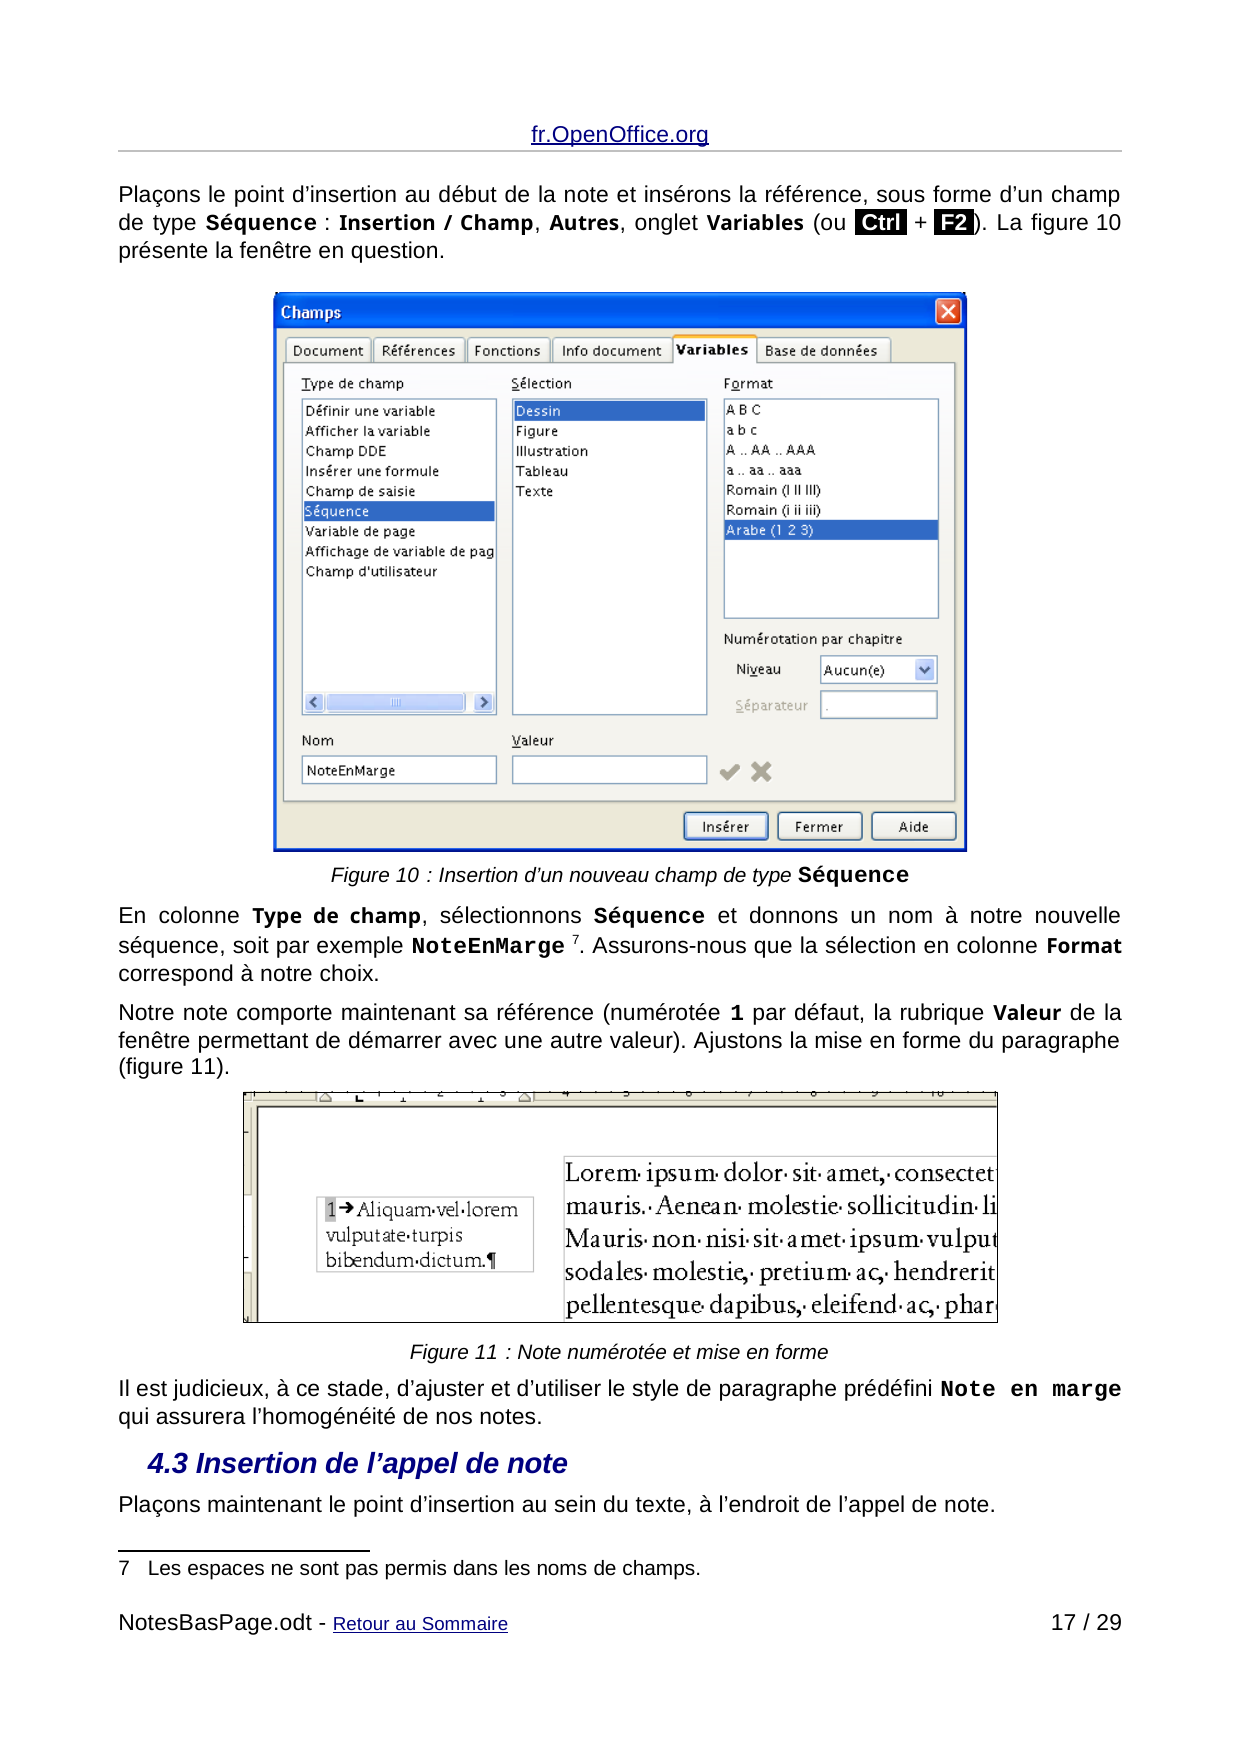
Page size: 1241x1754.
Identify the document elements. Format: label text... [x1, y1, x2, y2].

text Les espaces ne sont pas permis dans les noms de champs. [118, 1557, 1122, 1580]
text En colonne Type de champ, sélectionnons Séquence et donnons un nom à notre nouvelle séquence, soit par exemple NoteEnMarge . Assurons-nous que la sélection en colonne Format correspond à notre choix. [118, 275, 1122, 986]
text Figure 10 : Insertion d’un nouveau champ de type Séquence [273, 852, 967, 889]
subtitle Insertion de l’appel de note [148, 1447, 1122, 1480]
picture [244, 1093, 997, 1322]
text Notre note comporte maintenant sa référence (numérotée 1 par défaut, la rubrique Valeur de la fenêtre permettant de démarrer avec une autre valeur). Ajustons la mise en forme du paragraphe (figure 11). [118, 998, 1122, 1080]
text Plaçons maintenant le point d’insertion au sein du texte, à l’endroit de l’appel de note. [118, 1492, 1122, 1518]
text Il est judicieux, à ce stade, d’ajuster et d’utiliser le style de paragraphe prédéfini Note en marge qui assurera l’homogénéité de nos notes. [118, 1091, 1122, 1430]
picture [273, 292, 968, 852]
text Figure 11 : Note numérotée et mise en forme [243, 1323, 997, 1364]
text Plaçons le point d’insertion au début de la note et insérons la référence, sous forme d’un champ de type Séquence : Insertion / Champ, Autres, onglet Variables (ou Ctrl + F2 ). La figure 10 présente la fenêtre en question. [118, 182, 1122, 263]
